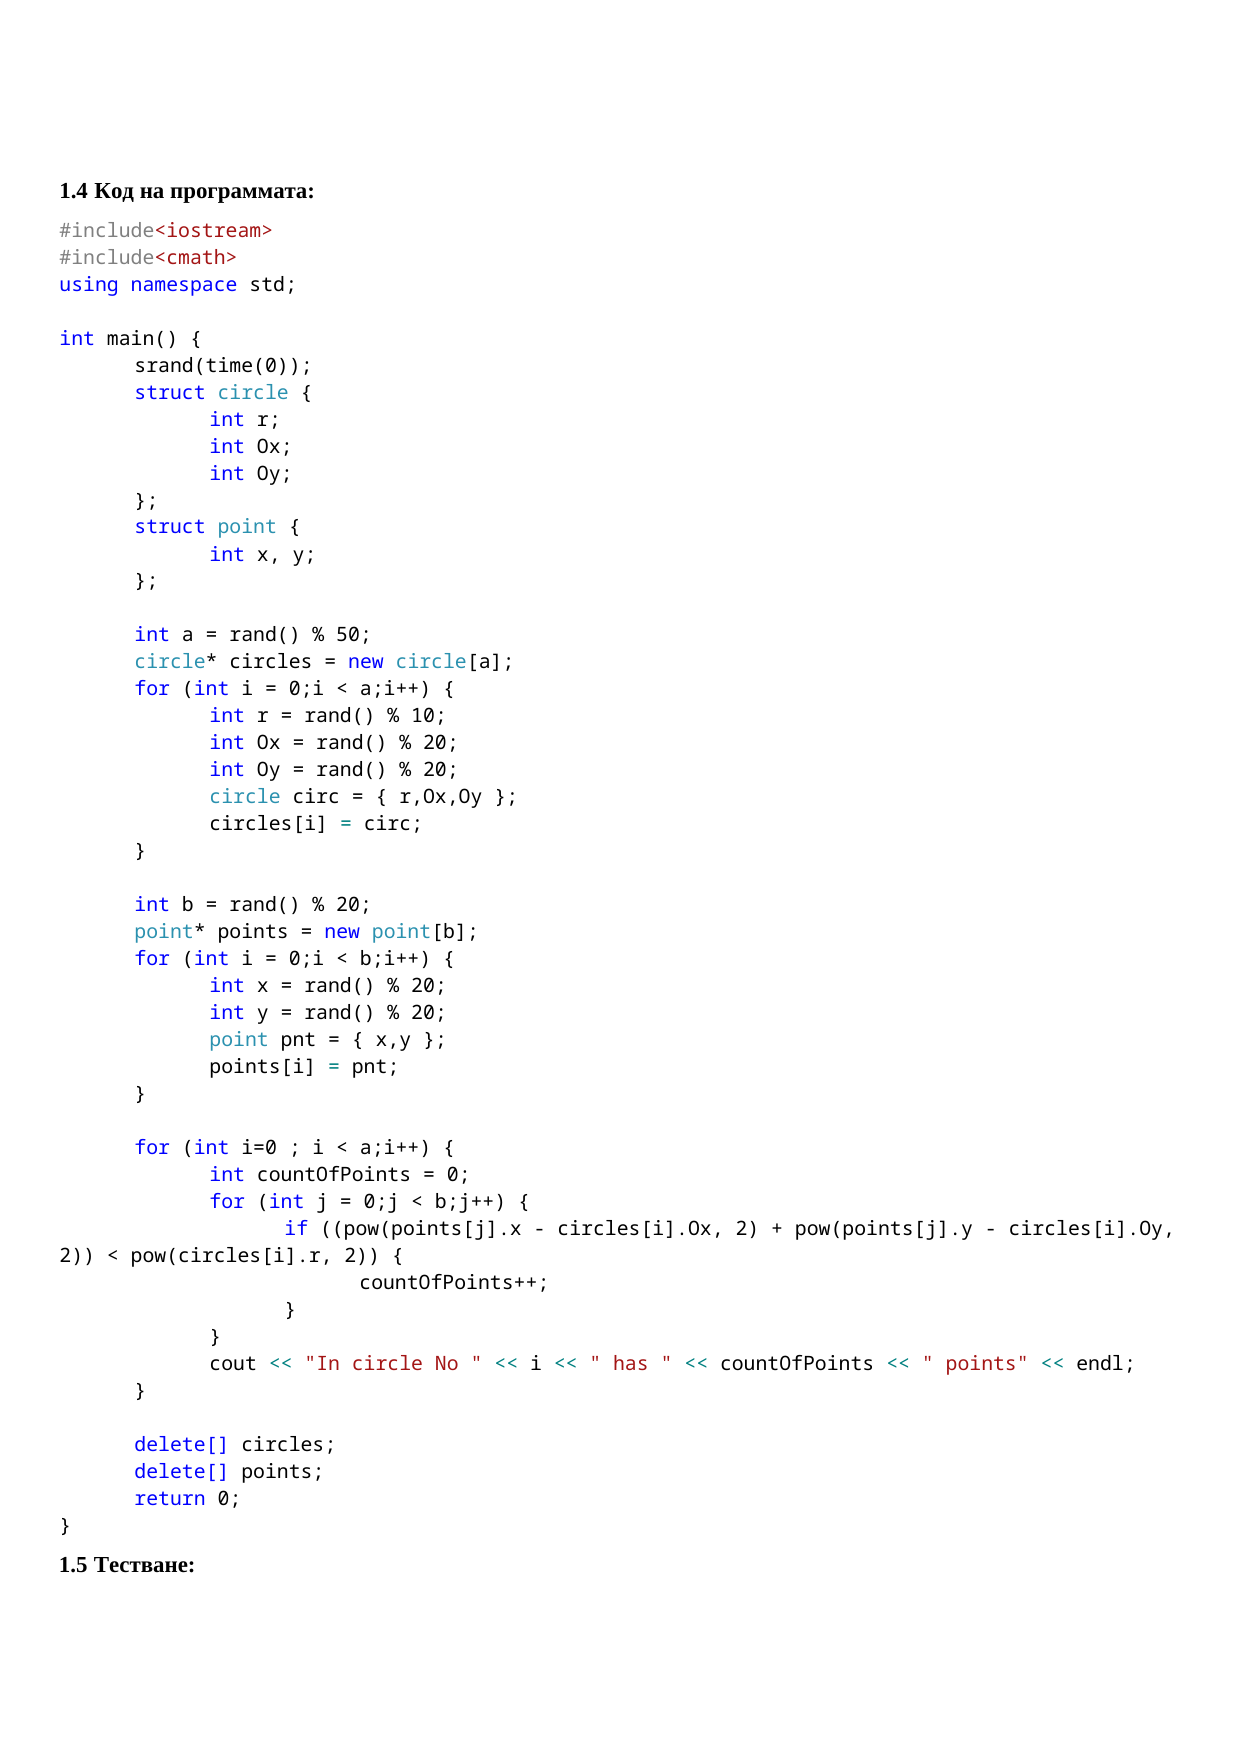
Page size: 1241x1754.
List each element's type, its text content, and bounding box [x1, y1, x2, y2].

text int r; [59, 405, 1176, 432]
text for (int i = 0;i < a;i++) { [59, 675, 1176, 702]
text } [59, 1376, 1176, 1403]
text } [59, 1511, 1176, 1538]
text int r = rand() % 10; [59, 702, 1176, 729]
text int x = rand() % 20; [59, 971, 1176, 998]
text #include<iostream> [59, 216, 1176, 243]
text struct circle { [59, 378, 1176, 405]
text return 0; [59, 1484, 1176, 1511]
text point pnt = { x,y }; [59, 1025, 1176, 1052]
text } [59, 1079, 1176, 1106]
text for (int i=0 ; i < a;i++) { [59, 1133, 1176, 1160]
text countOfPoints++; [59, 1268, 1176, 1295]
text for (int i = 0;i < b;i++) { [59, 944, 1176, 971]
text }; [59, 486, 1176, 513]
text circle circ = { r,Ox,Oy }; [59, 783, 1176, 809]
text int Oy; [59, 459, 1176, 486]
text delete[] points; [59, 1457, 1176, 1484]
text int Ox; [59, 432, 1176, 459]
text } [59, 837, 1176, 863]
text int a = rand() % 50; [59, 621, 1176, 648]
text #include<cmath> [59, 243, 1176, 270]
text circles[i] = circ; [59, 809, 1176, 837]
subtitle 1.5 Тестване: [59, 1551, 1176, 1577]
text 1.4 Код на программата: [59, 177, 1176, 203]
text int b = rand() % 20; [59, 891, 1176, 917]
text }; [59, 567, 1176, 594]
text int Ox = rand() % 20; [59, 729, 1176, 756]
text cout << "In circle No " << i << " has " << countOfPoints << " points" << endl; [59, 1349, 1176, 1376]
text } [59, 1322, 1176, 1349]
text circle* circles = new circle[a]; [59, 648, 1176, 675]
text int Oy = rand() % 20; [59, 756, 1176, 783]
text for (int j = 0;j < b;j++) { [59, 1187, 1176, 1214]
text struct point { [59, 513, 1176, 540]
text srand(time(0)); [59, 351, 1176, 378]
text using namespace std; [59, 270, 1176, 297]
text } [59, 1295, 1176, 1322]
text if ((pow(points[j].x - circles[i].Ox, 2) + pow(points[j].y - circles[i].Oy, 2)) < pow(circles[i].r, 2)) { [59, 1214, 1176, 1268]
text int countOfPoints = 0; [59, 1160, 1176, 1187]
text point* points = new point[b]; [59, 917, 1176, 944]
text points[i] = pnt; [59, 1052, 1176, 1079]
text int y = rand() % 20; [59, 998, 1176, 1025]
text int x, y; [59, 540, 1176, 567]
text int main() { [59, 324, 1176, 351]
text delete[] circles; [59, 1430, 1176, 1457]
